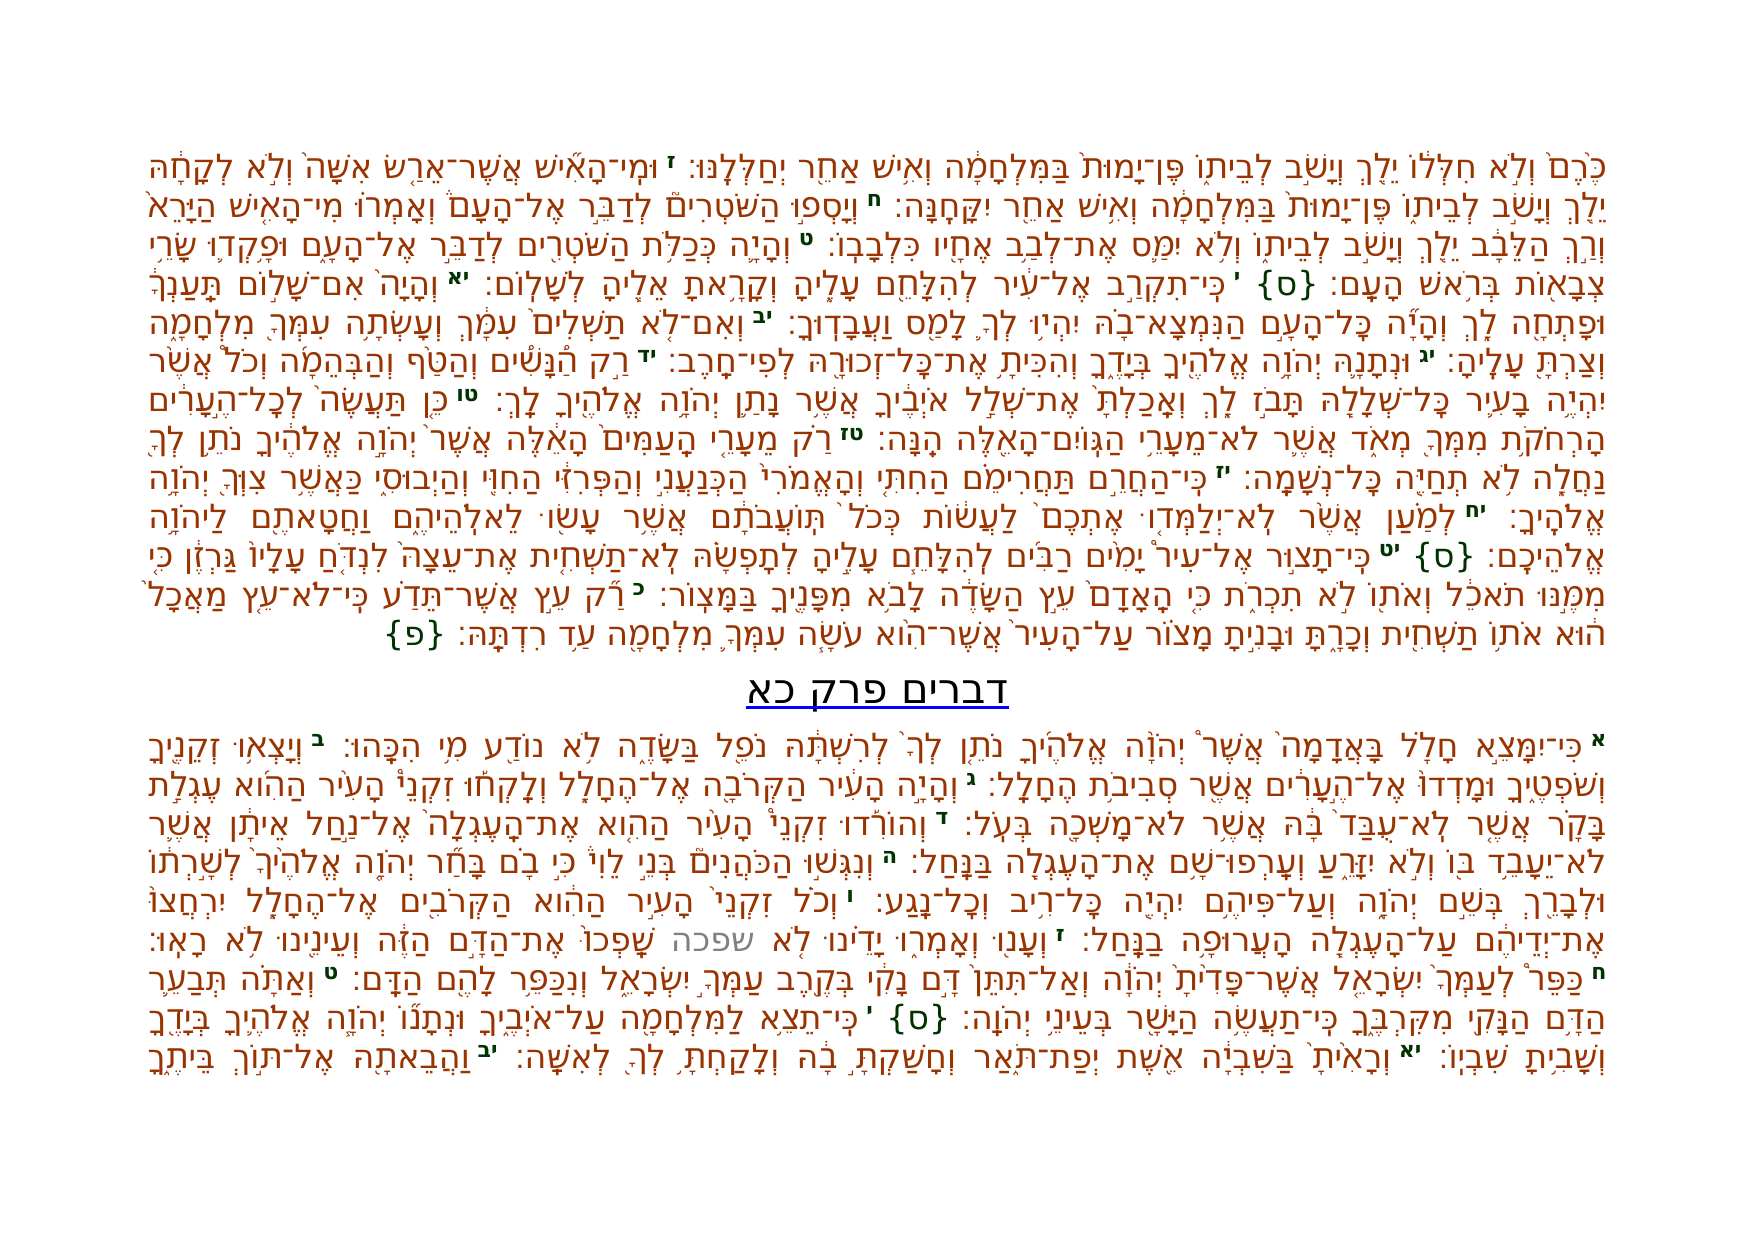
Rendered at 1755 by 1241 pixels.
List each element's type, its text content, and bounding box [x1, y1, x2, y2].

text א כִּי־יִמָּצֵ֣א חָלָ֗ל בָּאֲדָמָה֙ אֲשֶׁר֩ יְהֹוָ֨ה אֱלֹהֶ֜יךָ נֹתֵ֤ן לְךָ֙ לְרִשְׁתָּ֔הּ נֹפֵ֖ל בַּשָּׂדֶ֑ה לֹ֥א נוֹדַ֖ע מִ֥י הִכָּֽהוּ׃ ב וְיָצְא֥וּ זְקֵנֶ֖יךָ וְשֹׁפְטֶ֑יךָ וּמָדְדוּ֙ אֶל־הֶ֣עָרִ֔ים אֲשֶׁ֖ר סְבִיבֹ֥ת הֶחָלָֽל׃ ג וְהָיָ֣ה הָעִ֔יר הַקְּרֹבָ֖ה אֶל־הֶחָלָ֑ל וְלָֽקְח֡וּ זִקְנֵי֩ הָעִ֨יר הַהִ֜וא עֶגְלַ֣ת בָּקָ֗ר אֲשֶׁ֤ר לֹֽא־עֻבַּד֙ בָּ֔הּ אֲשֶׁ֥ר לֹא־מָשְׁכָ֖ה בְּעֹֽל׃ ד וְהוֹרִ֡דוּ זִקְנֵי֩ הָעִ֨יר הַהִ֤וא אֶת־הָֽעֶגְלָה֙ אֶל־נַ֣חַל אֵיתָ֔ן אֲשֶׁ֛ר לֹא־יֵעָבֵ֥ד בּ֖וֹ וְלֹ֣א יִזָּרֵ֑עַ וְעָֽרְפוּ־שָׁ֥ם אֶת־הָעֶגְלָ֖ה בַּנָּֽחַל׃ ה וְנִגְּשׁ֣וּ הַכֹּהֲנִים֮ בְּנֵ֣י לֵוִי֒ כִּ֣י בָ֗ם בָּחַ֞ר יְהֹוָ֤ה אֱלֹהֶ֙יךָ֙ לְשָׁ֣רְת֔וֹ וּלְבָרֵ֖ךְ בְּשֵׁ֣ם יְהֹוָ֑ה וְעַל־פִּיהֶ֥ם יִהְיֶ֖ה כׇּל־רִ֥יב וְכׇל־נָֽגַע׃ ו וְכֹ֗ל זִקְנֵי֙ הָעִ֣יר הַהִ֔וא הַקְּרֹבִ֖ים אֶל־הֶחָלָ֑ל יִרְחֲצוּ֙ אֶת־יְדֵיהֶ֔ם עַל־הָעֶגְלָ֖ה הָעֲרוּפָ֥ה בַנָּֽחַל׃ ז וְעָנ֖וּ וְאָמְר֑וּ יָדֵ֗ינוּ לֹ֤א שפכה שָֽׁפְכוּ֙ אֶת־הַדָּ֣ם הַזֶּ֔ה וְעֵינֵ֖ינוּ לֹ֥א רָאֽוּ׃ ח כַּפֵּר֩ לְעַמְּךָ֨ יִשְׂרָאֵ֤ל אֲשֶׁר־פָּדִ֙יתָ֙ יְהֹוָ֔ה וְאַל־תִּתֵּן֙ דָּ֣ם נָקִ֔י בְּקֶ֖רֶב עַמְּךָ֣ יִשְׂרָאֵ֑ל וְנִכַּפֵּ֥ר לָהֶ֖ם הַדָּֽם׃ ט וְאַתָּ֗ה תְּבַעֵ֛ר הַדָּ֥ם הַנָּקִ֖י מִקִּרְבֶּ֑ךָ כִּֽי־תַעֲשֶׂ֥ה הַיָּשָׁ֖ר בְּעֵינֵ֥י יְהֹוָֽה׃ {ס} י כִּֽי־תֵצֵ֥א לַמִּלְחָמָ֖ה עַל־אֹיְבֶ֑יךָ וּנְתָנ֞וֹ יְהֹוָ֧ה אֱלֹהֶ֛יךָ בְּיָדֶ֖ךָ וְשָׁבִ֥יתָ שִׁבְיֽוֹ׃ יא וְרָאִ֙יתָ֙ בַּשִּׁבְיָ֔ה אֵ֖שֶׁת יְפַת־תֹּ֑אַר וְחָשַׁקְתָּ֣ בָ֔הּ וְלָקַחְתָּ֥ לְךָ֖ לְאִשָּֽׁה׃ יב וַהֲבֵאתָ֖הּ אֶל־תּ֣וֹךְ בֵּיתֶ֑ךָ [148, 726, 1606, 1076]
text כֶּ֙רֶם֙ וְלֹ֣א חִלְּל֔וֹ יֵלֵ֖ךְ וְיָשֹׁ֣ב לְבֵית֑וֹ פֶּן־יָמוּת֙ בַּמִּלְחָמָ֔ה וְאִ֥ישׁ אַחֵ֖ר יְחַלְּלֶֽנּוּ׃ ז וּמִֽי־הָאִ֞ישׁ אֲשֶׁר־אֵרַ֤שׂ אִשָּׁה֙ וְלֹ֣א לְקָחָ֔הּ יֵלֵ֖ךְ וְיָשֹׁ֣ב לְבֵית֑וֹ פֶּן־יָמוּת֙ בַּמִּלְחָמָ֔ה וְאִ֥ישׁ אַחֵ֖ר יִקָּחֶֽנָּה׃ ח וְיָסְפ֣וּ הַשֹּׁטְרִים֮ לְדַבֵּ֣ר אֶל־הָעָם֒ וְאָמְר֗וּ מִי־הָאִ֤ישׁ הַיָּרֵא֙ וְרַ֣ךְ הַלֵּבָ֔ב יֵלֵ֖ךְ וְיָשֹׁ֣ב לְבֵית֑וֹ וְלֹ֥א יִמַּ֛ס אֶת־לְבַ֥ב אֶחָ֖יו כִּלְבָבֽוֹ׃ ט וְהָיָ֛ה כְּכַלֹּ֥ת הַשֹּׁטְרִ֖ים לְדַבֵּ֣ר אֶל־הָעָ֑ם וּפָ֥קְד֛וּ שָׂרֵ֥י צְבָא֖וֹת בְּרֹ֥אשׁ הָעָֽם׃ {ס} י כִּֽי־תִקְרַ֣ב אֶל־עִ֔יר לְהִלָּחֵ֖ם עָלֶ֑יהָ וְקָרָ֥אתָ אֵלֶ֖יהָ לְשָׁלֽוֹם׃ יא וְהָיָה֙ אִם־שָׁל֣וֹם תַּֽעַנְךָ֔ וּפָתְחָ֖ה לָ֑ךְ וְהָיָ֞ה כׇּל־הָעָ֣ם הַנִּמְצָא־בָ֗הּ יִהְי֥וּ לְךָ֛ לָמַ֖ס וַעֲבָדֽוּךָ׃ יב וְאִם־לֹ֤א תַשְׁלִים֙ עִמָּ֔ךְ וְעָשְׂתָ֥ה עִמְּךָ֖ מִלְחָמָ֑ה וְצַרְתָּ֖ עָלֶֽיהָ׃ יג וּנְתָנָ֛הּ יְהֹוָ֥ה אֱלֹהֶ֖יךָ בְּיָדֶ֑ךָ וְהִכִּיתָ֥ אֶת־כׇּל־זְכוּרָ֖הּ לְפִי־חָֽרֶב׃ יד רַ֣ק הַ֠נָּשִׁ֠ים וְהַטַּ֨ף וְהַבְּהֵמָ֜ה וְכֹל֩ אֲשֶׁ֨ר יִהְיֶ֥ה בָעִ֛יר כׇּל־שְׁלָלָ֖הּ תָּבֹ֣ז לָ֑ךְ וְאָֽכַלְתָּ֙ אֶת־שְׁלַ֣ל אֹיְבֶ֔יךָ אֲשֶׁ֥ר נָתַ֛ן יְהֹוָ֥ה אֱלֹהֶ֖יךָ לָֽךְ׃ טו כֵּ֤ן תַּעֲשֶׂה֙ לְכׇל־הֶ֣עָרִ֔ים הָרְחֹקֹ֥ת מִמְּךָ֖ מְאֹ֑ד אֲשֶׁ֛ר לֹא־מֵעָרֵ֥י הַגּֽוֹיִם־הָאֵ֖לֶּה הֵֽנָּה׃ טז רַ֗ק מֵעָרֵ֤י הָֽעַמִּים֙ הָאֵ֔לֶּה אֲשֶׁר֙ יְהֹוָ֣ה אֱלֹהֶ֔יךָ נֹתֵ֥ן לְךָ֖ נַחֲלָ֑ה לֹ֥א תְחַיֶּ֖ה כׇּל־נְשָׁמָֽה׃ יז כִּֽי־הַחֲרֵ֣ם תַּחֲרִימֵ֗ם הַחִתִּ֤י וְהָאֱמֹרִי֙ הַכְּנַעֲנִ֣י וְהַפְּרִזִּ֔י הַחִוִּ֖י וְהַיְבוּסִ֑י כַּאֲשֶׁ֥ר צִוְּךָ֖ יְהֹוָ֥ה אֱלֹהֶֽיךָ׃ יח לְמַ֗עַן אֲשֶׁ֨ר לֹֽא־יְלַמְּד֤וּ אֶתְכֶם֙ לַעֲשׂ֔וֹת כְּכֹל֙ תּֽוֹעֲבֹתָ֔ם אֲשֶׁ֥ר עָשׂ֖וּ לֵאלֹֽהֵיהֶ֑ם וַחֲטָאתֶ֖ם לַיהֹוָ֥ה אֱלֹהֵיכֶֽם׃ {ס} יט כִּֽי־תָצ֣וּר אֶל־עִיר֩ יָמִ֨ים רַבִּ֜ים לְֽהִלָּחֵ֧ם עָלֶ֣יהָ לְתׇפְשָׂ֗הּ לֹֽא־תַשְׁחִ֤ית אֶת־עֵצָהּ֙ לִנְדֹּ֤חַ עָלָיו֙ גַּרְזֶ֔ן כִּ֚י מִמֶּ֣נּוּ תֹאכֵ֔ל וְאֹת֖וֹ לֹ֣א תִכְרֹ֑ת כִּ֤י הָֽאָדָם֙ עֵ֣ץ הַשָּׂדֶ֔ה לָבֹ֥א מִפָּנֶ֖יךָ בַּמָּצֽוֹר׃ כ רַ֞ק עֵ֣ץ אֲשֶׁר־תֵּדַ֗ע כִּֽי־לֹא־עֵ֤ץ מַאֲכָל֙ ה֔וּא אֹת֥וֹ תַשְׁחִ֖ית וְכָרָ֑תָּ וּבָנִ֣יתָ מָצ֗וֹר עַל־הָעִיר֙ אֲשֶׁר־הִ֨וא עֹשָׂ֧ה עִמְּךָ֛ מִלְחָמָ֖ה עַ֥ד רִדְתָּֽהּ׃ {פ} [148, 148, 1606, 653]
text דברים פרק כא [148, 665, 1606, 714]
